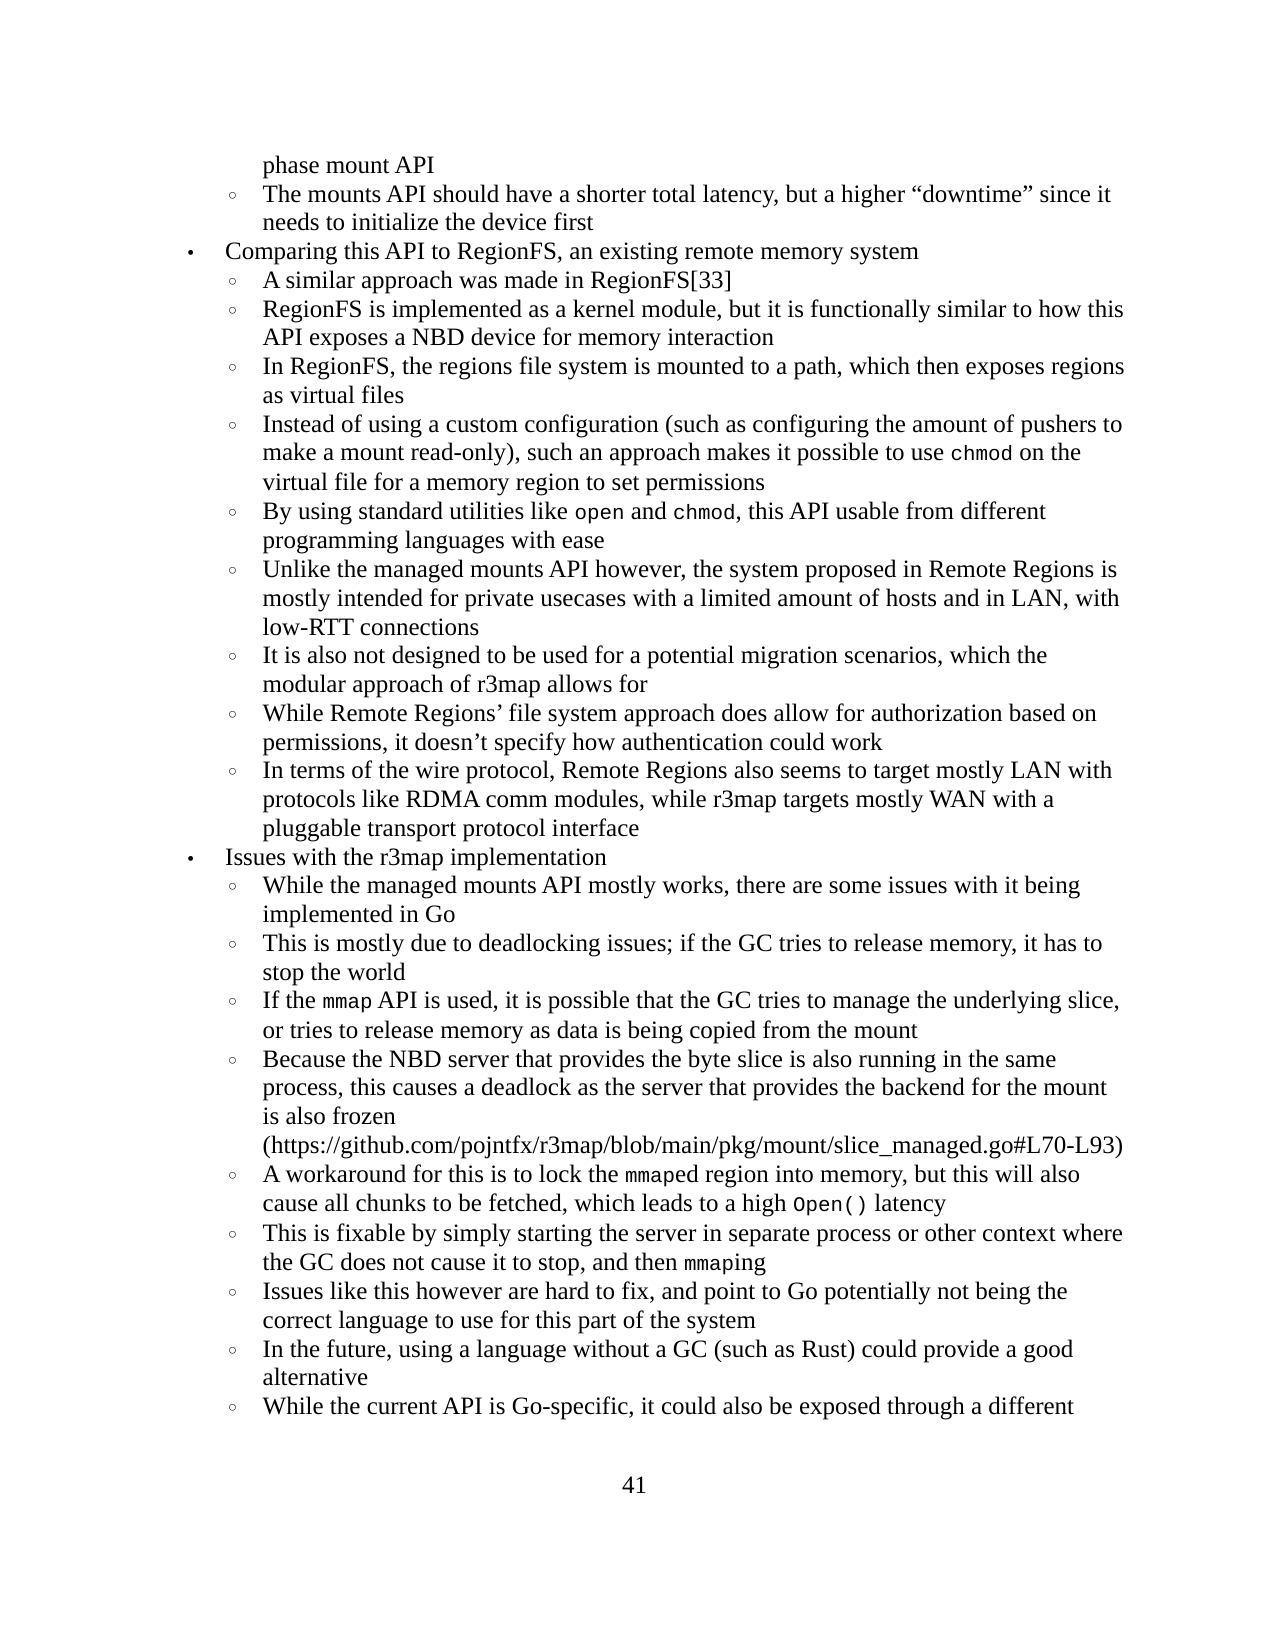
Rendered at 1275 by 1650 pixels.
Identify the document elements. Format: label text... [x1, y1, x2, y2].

list Instead of using a custom configuration (such as configuring the amount of pushers to make a mount read-only), such an approach makes it possible to use chmod on the virtual file for a memory region to set permissions [225, 409, 1125, 496]
list The mounts API should have a shorter total latency, but a higher “downtime” since it needs to initialize the device first [225, 179, 1125, 236]
list It is also not designed to be used for a potential migration scenarios, which the modular approach of r3map allows for [225, 640, 1125, 698]
list A similar approach was made in RegionFS[33] [225, 265, 1125, 294]
list Comparing this API to RegionFS, an existing remote memory system [187, 236, 1125, 265]
list In RegionFS, the regions file system is mounted to a path, which then exposes regions as virtual files [225, 351, 1125, 409]
list A workaround for this is to lock the mmaped region into memory, but this will also cause all chunks to be fetched, which leads to a high Open() latency [225, 1159, 1125, 1218]
list Unlike the managed mounts API however, the system proposed in Remote Regions is mostly intended for private usecases with a limited amount of hosts and in LAN, with low-RTT connections [225, 554, 1125, 640]
list This is mostly due to deadlocking issues; if the GC tries to release memory, it has to stop the world [225, 928, 1125, 985]
list Issues with the r3map implementation [187, 842, 1125, 870]
list This is fixable by simply starting the server in separate process or other context where the GC does not cause it to stop, and then mmaping [225, 1218, 1125, 1276]
list By using standard utilities like open and chmod, this API usable from different programming languages with ease [225, 496, 1125, 554]
list While Remote Regions’ file system approach does allow for authorization based on permissions, it doesn’t specify how authentication could work [225, 698, 1125, 755]
list In the future, using a language without a GC (such as Rust) could provide a good alternative [225, 1334, 1125, 1391]
list In terms of the wire protocol, Remote Regions also seems to target mostly LAN with protocols like RDMA comm modules, while r3map targets mostly WAN with a pluggable transport protocol interface [225, 755, 1125, 842]
list Issues like this however are hard to fix, and point to Go potentially not being the correct language to use for this part of the system [225, 1276, 1125, 1334]
list Because the NBD server that provides the byte slice is also running in the same process, this causes a deadlock as the server that provides the backend for the mount is also frozen (https://github.com/pojntfx/r3map/blob/main/pkg/mount/slice_managed.go#L70-L93) [225, 1044, 1125, 1159]
list phase mount API [225, 150, 1125, 179]
list If the mmap API is used, it is possible that the GC tries to manage the underlying slice, or tries to release memory as data is being copied from the mount [225, 985, 1125, 1044]
list While the current API is Go-specific, it could also be exposed through a different [225, 1391, 1125, 1420]
list RegionFS is implemented as a kernel module, but it is functionally similar to how this API exposes a NBD device for memory interaction [225, 294, 1125, 351]
list While the managed mounts API mostly works, there are some issues with it being implemented in Go [225, 870, 1125, 928]
